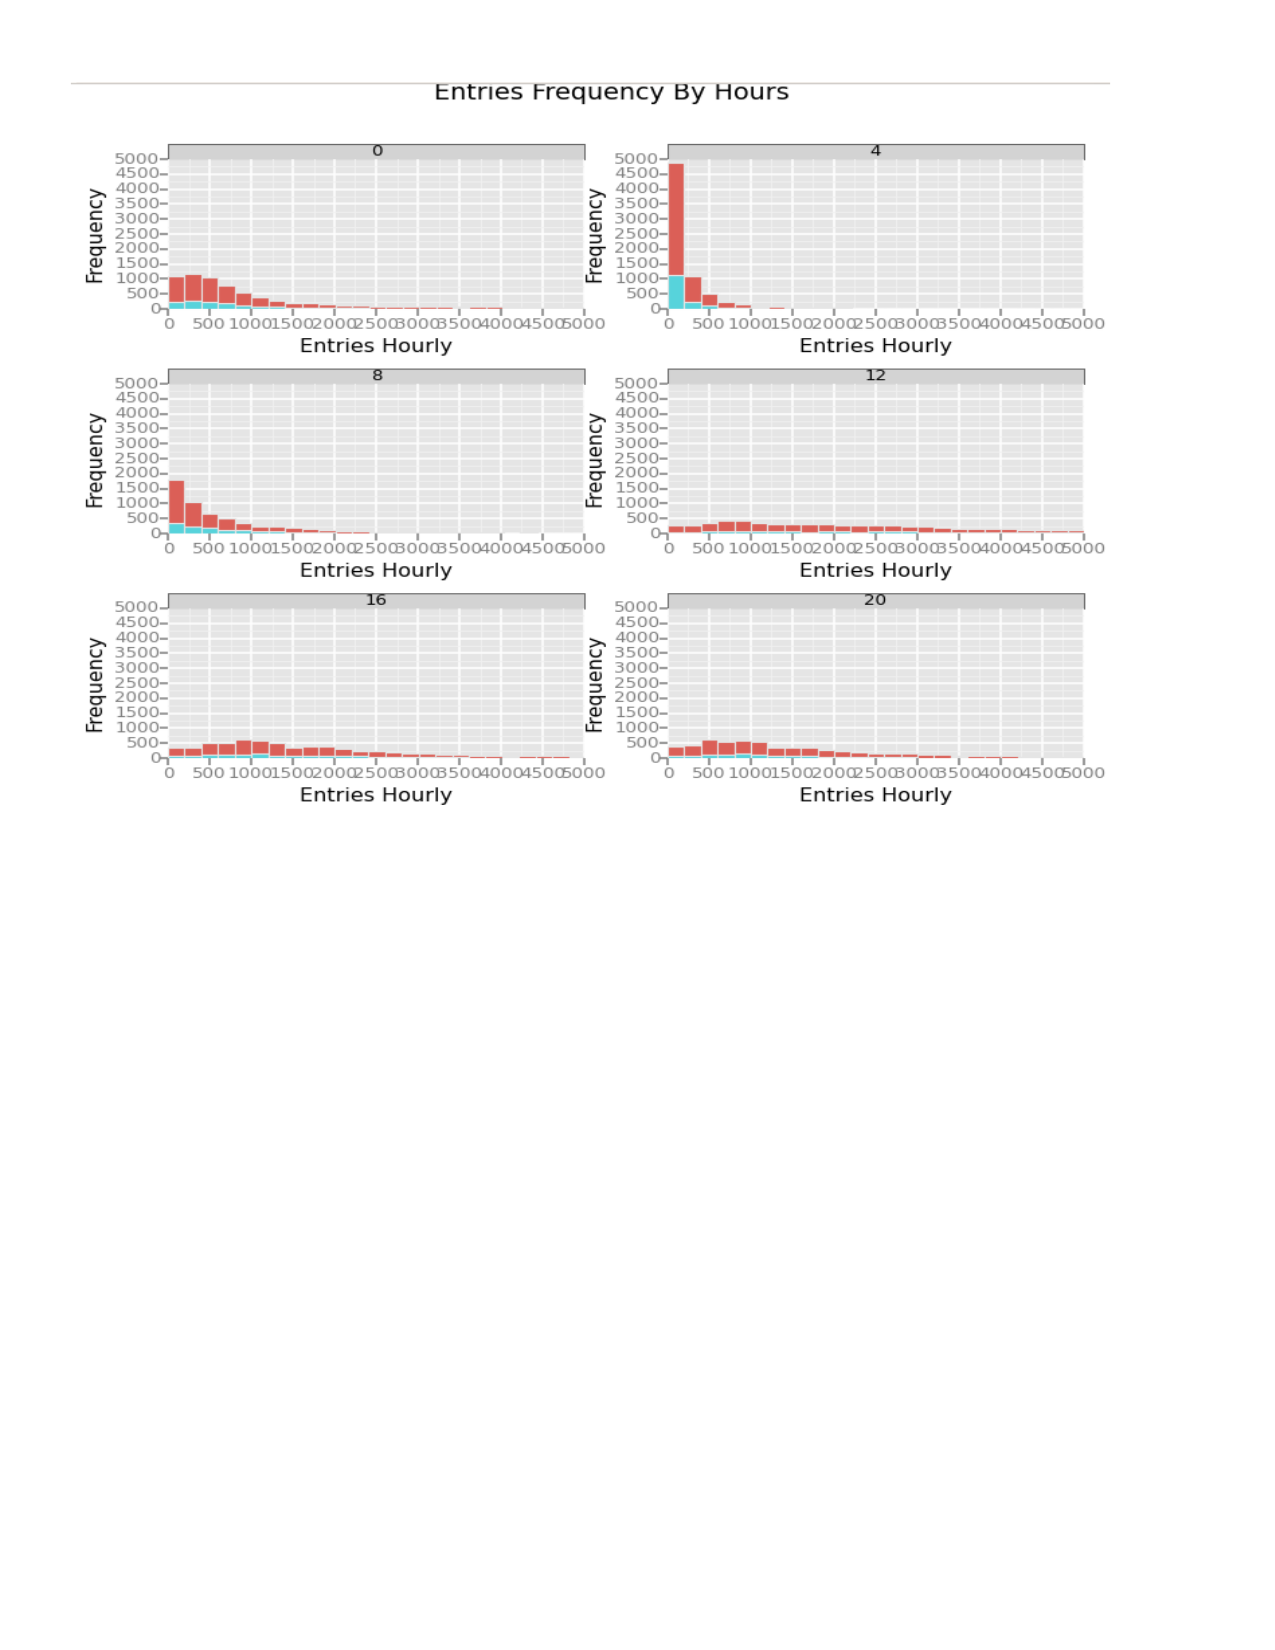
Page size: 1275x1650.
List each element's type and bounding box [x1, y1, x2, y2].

picture [70, 82, 1110, 812]
